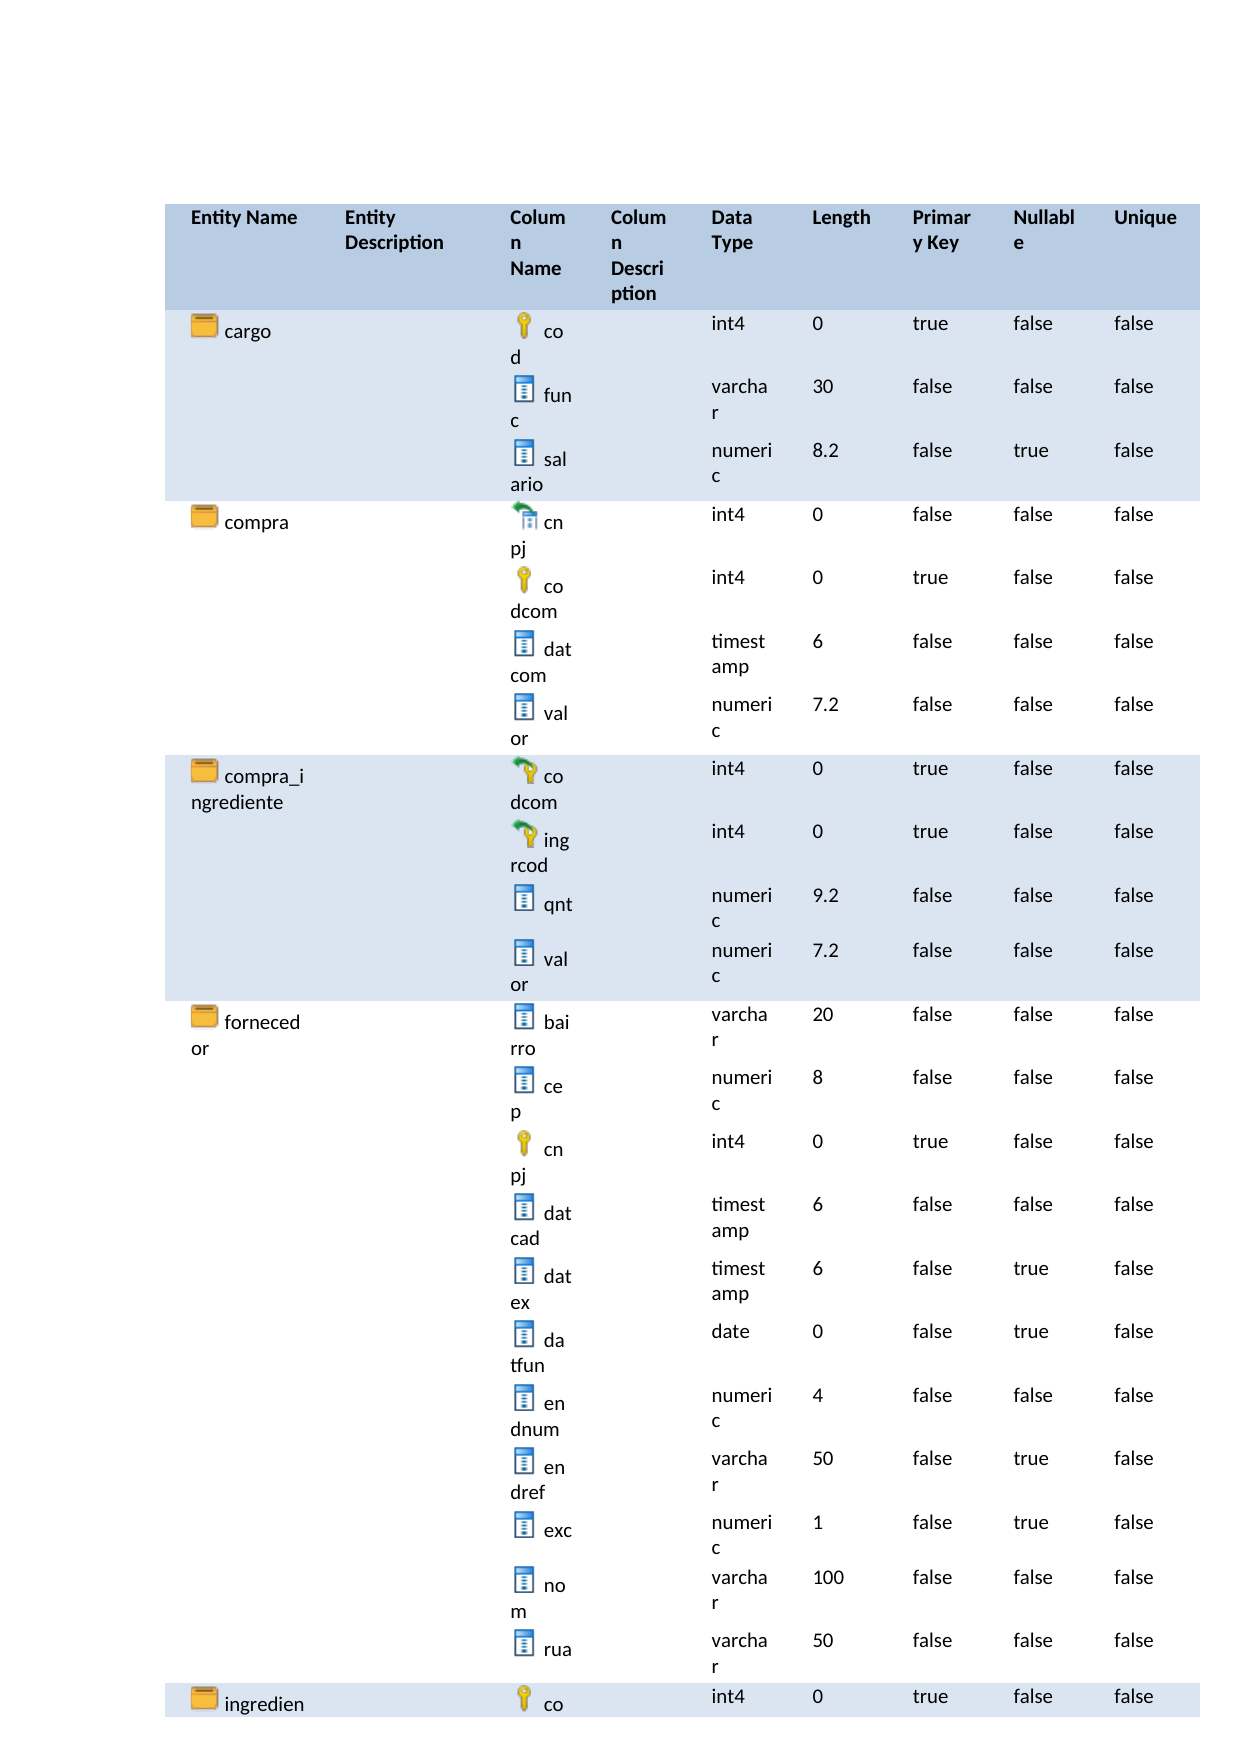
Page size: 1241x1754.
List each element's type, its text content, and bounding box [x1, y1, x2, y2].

table_header false [1088, 501, 1189, 564]
table_cell false [1088, 1319, 1189, 1382]
picture [510, 629, 539, 657]
table_header Entity Name [165, 204, 319, 310]
table_cell timestamp [685, 1255, 786, 1318]
table_cell 50 [786, 1446, 886, 1509]
table_cell 6 [786, 1191, 886, 1255]
table_cell cargo [165, 310, 319, 501]
table_cell [585, 1319, 685, 1382]
picture [510, 818, 539, 848]
table_header 0 [786, 755, 886, 819]
picture [510, 755, 539, 784]
table_cell false [1088, 819, 1189, 882]
table_cell false [886, 1191, 987, 1255]
table_cell false [886, 882, 987, 937]
table_cell ingredien [165, 1683, 319, 1717]
table_cell false [1088, 1446, 1189, 1509]
picture [510, 692, 539, 721]
table_cell ingrcod [484, 819, 584, 882]
table_cell 7.2 [786, 691, 886, 755]
table_cell func [484, 374, 584, 437]
table_cell [585, 1128, 685, 1191]
table_header [1189, 204, 1200, 310]
table_cell 50 [786, 1628, 886, 1683]
table_cell [319, 310, 473, 501]
table_header int4 [685, 755, 786, 819]
picture [190, 502, 220, 530]
table_header true [886, 310, 987, 374]
table_cell varchar [685, 1446, 786, 1509]
table_cell false [987, 691, 1088, 755]
table_cell 8 [786, 1064, 886, 1128]
table_cell [473, 310, 484, 501]
table_cell false [1088, 1191, 1189, 1255]
table_cell numeric [685, 882, 786, 937]
table_cell [319, 1001, 473, 1683]
table_cell numeric [685, 1509, 786, 1564]
table_header int4 [685, 1683, 786, 1717]
table_cell endnum [484, 1382, 584, 1446]
table_cell false [1088, 691, 1189, 755]
table_header 0 [786, 310, 886, 374]
table_cell [585, 819, 685, 882]
table_cell 30 [786, 374, 886, 437]
table_cell date [685, 1319, 786, 1382]
table_cell [585, 1191, 685, 1255]
table_cell [585, 1509, 685, 1564]
table_cell [585, 937, 685, 1001]
picture [510, 311, 539, 339]
picture [510, 1192, 539, 1221]
table_cell cep [484, 1064, 584, 1128]
table_header false [1088, 1001, 1189, 1064]
picture [510, 374, 539, 403]
table_header cnpj [484, 501, 584, 564]
table_cell varchar [685, 374, 786, 437]
table_cell false [886, 374, 987, 437]
table_cell timestamp [685, 628, 786, 691]
table_cell false [886, 1564, 987, 1628]
table_cell [585, 691, 685, 755]
table_cell varchar [685, 1564, 786, 1628]
table_header [585, 755, 685, 819]
table_header Nullable [987, 204, 1088, 310]
table_cell 6 [786, 1255, 886, 1318]
table_header int4 [685, 310, 786, 374]
table_header Unique [1088, 204, 1189, 310]
table_cell false [886, 1446, 987, 1509]
table_header co [484, 1683, 584, 1717]
table_cell true [987, 1319, 1088, 1382]
table_header [473, 204, 484, 310]
table_cell [319, 501, 473, 755]
table_header 0 [786, 501, 886, 564]
table_cell compra [165, 501, 319, 755]
table_cell false [886, 1509, 987, 1564]
table_cell false [987, 1564, 1088, 1628]
table_cell valor [484, 937, 584, 1001]
table_cell false [1088, 628, 1189, 691]
table_cell datcom [484, 628, 584, 691]
picture [510, 1565, 539, 1593]
table_cell [585, 1446, 685, 1509]
table_cell [585, 564, 685, 628]
picture [510, 1446, 539, 1475]
table_cell [473, 1683, 484, 1717]
table_cell false [1088, 1255, 1189, 1318]
table_cell [585, 1382, 685, 1446]
table_cell datcad [484, 1191, 584, 1255]
table_cell false [1088, 1564, 1189, 1628]
picture [510, 1383, 539, 1411]
table_cell true [886, 1128, 987, 1191]
table_cell 0 [786, 1319, 886, 1382]
table_cell false [1088, 1509, 1189, 1564]
table_cell codcom [484, 564, 584, 628]
table_header false [987, 755, 1088, 819]
picture [510, 1510, 539, 1538]
table_header bairro [484, 1001, 584, 1064]
table_cell datfun [484, 1319, 584, 1382]
table_cell false [886, 1628, 987, 1683]
picture [510, 1129, 539, 1157]
table_cell true [987, 1255, 1088, 1318]
table_header Length [786, 204, 886, 310]
table_cell false [987, 564, 1088, 628]
table_header cod [484, 310, 584, 374]
table_header false [987, 1683, 1088, 1717]
picture [510, 883, 539, 911]
table_cell false [886, 1255, 987, 1318]
table_cell [585, 1064, 685, 1128]
table_cell false [1088, 937, 1189, 1001]
table_header true [886, 755, 987, 819]
table_cell 100 [786, 1564, 886, 1628]
table_cell numeric [685, 937, 786, 1001]
table_cell [473, 1001, 1200, 1683]
table_cell numeric [685, 1382, 786, 1446]
table_cell false [1088, 1382, 1189, 1446]
picture [190, 1684, 220, 1712]
table_cell 6 [786, 628, 886, 691]
table_cell datex [484, 1255, 584, 1318]
table_cell nom [484, 1564, 584, 1628]
table_header false [886, 1001, 987, 1064]
table_cell false [987, 1128, 1088, 1191]
picture [510, 938, 539, 966]
table_header Primary Key [886, 204, 987, 310]
picture [190, 311, 220, 339]
table_header [585, 1683, 685, 1717]
table_header false [987, 1001, 1088, 1064]
table_cell false [1088, 882, 1189, 937]
table_cell timestamp [685, 1191, 786, 1255]
table_header [585, 310, 685, 374]
table_cell valor [484, 691, 584, 755]
table_cell false [886, 1064, 987, 1128]
table_cell false [886, 437, 987, 501]
table_cell endref [484, 1446, 584, 1509]
picture [510, 1256, 539, 1284]
table_header codcom [484, 755, 584, 819]
table_cell [1189, 755, 1200, 1001]
table_cell false [886, 691, 987, 755]
table_header false [1088, 755, 1189, 819]
table_cell [585, 437, 685, 501]
table_header false [987, 310, 1088, 374]
table_cell [319, 755, 473, 1001]
picture [510, 500, 539, 530]
table_header Column Description [585, 204, 685, 310]
table_cell [585, 1255, 685, 1318]
table_cell [585, 1564, 685, 1628]
table_cell false [1088, 437, 1189, 501]
table_header [585, 501, 685, 564]
picture [510, 1684, 539, 1712]
picture [510, 1628, 539, 1657]
table_header varchar [685, 1001, 786, 1064]
table_cell compra_ingrediente [165, 755, 319, 1001]
table_header false [1088, 310, 1189, 374]
table_header int4 [685, 501, 786, 564]
table_cell false [1088, 1128, 1189, 1191]
table_cell fornecedor [165, 1001, 319, 1683]
picture [510, 1319, 539, 1348]
table_header Data Type [685, 204, 786, 310]
table_cell true [987, 437, 1088, 501]
table_cell true [987, 1446, 1088, 1509]
table_cell false [886, 628, 987, 691]
table_cell numeric [685, 691, 786, 755]
table_cell false [987, 374, 1088, 437]
table_cell 0 [786, 819, 886, 882]
table_cell false [987, 1382, 1088, 1446]
table_cell [473, 755, 484, 1001]
table_cell salario [484, 437, 584, 501]
table_cell 9.2 [786, 882, 886, 937]
table_cell false [886, 937, 987, 1001]
table_cell numeric [685, 1064, 786, 1128]
table_cell [1189, 1683, 1200, 1717]
table_cell false [886, 1382, 987, 1446]
table_cell false [987, 819, 1088, 882]
table_cell false [987, 882, 1088, 937]
picture [510, 1002, 539, 1030]
table_cell cnpj [484, 1128, 584, 1191]
table_cell [1189, 501, 1200, 755]
table_cell [585, 628, 685, 691]
table_cell 0 [786, 1128, 886, 1191]
table_header Column Name [484, 204, 584, 310]
table_header Entity Description [319, 204, 473, 310]
table_cell [1189, 310, 1200, 501]
table_cell qnt [484, 882, 584, 937]
table_cell true [886, 564, 987, 628]
table_header [585, 1001, 685, 1064]
table_cell [585, 882, 685, 937]
table_header 0 [786, 1683, 886, 1717]
table_cell false [1088, 1064, 1189, 1128]
table_cell 4 [786, 1382, 886, 1446]
table_cell false [886, 1319, 987, 1382]
picture [190, 1002, 220, 1030]
table_cell [585, 1628, 685, 1683]
table_cell false [1088, 1628, 1189, 1683]
table_cell false [987, 1628, 1088, 1683]
table_cell true [886, 819, 987, 882]
table_cell [473, 501, 484, 755]
table_cell 1 [786, 1509, 886, 1564]
table_cell varchar [685, 1628, 786, 1683]
table_cell false [987, 1064, 1088, 1128]
table_cell true [987, 1509, 1088, 1564]
table_cell int4 [685, 564, 786, 628]
table_cell false [1088, 374, 1189, 437]
table_cell numeric [685, 437, 786, 501]
table_cell exc [484, 1509, 584, 1564]
picture [190, 756, 220, 784]
table_header false [1088, 1683, 1189, 1717]
table_header false [987, 501, 1088, 564]
picture [510, 438, 539, 466]
table_header false [886, 501, 987, 564]
table_cell false [987, 937, 1088, 1001]
table_cell int4 [685, 1128, 786, 1191]
table_cell 0 [786, 564, 886, 628]
table_cell false [987, 628, 1088, 691]
table_cell false [987, 1191, 1088, 1255]
table_cell int4 [685, 819, 786, 882]
table_cell 7.2 [786, 937, 886, 1001]
picture [510, 565, 539, 594]
table_cell [585, 374, 685, 437]
table_header 20 [786, 1001, 886, 1064]
table_header true [886, 1683, 987, 1717]
table_cell 8.2 [786, 437, 886, 501]
table_cell false [1088, 564, 1189, 628]
table_cell [319, 1683, 473, 1717]
picture [510, 1065, 539, 1094]
table_cell rua [484, 1628, 584, 1683]
